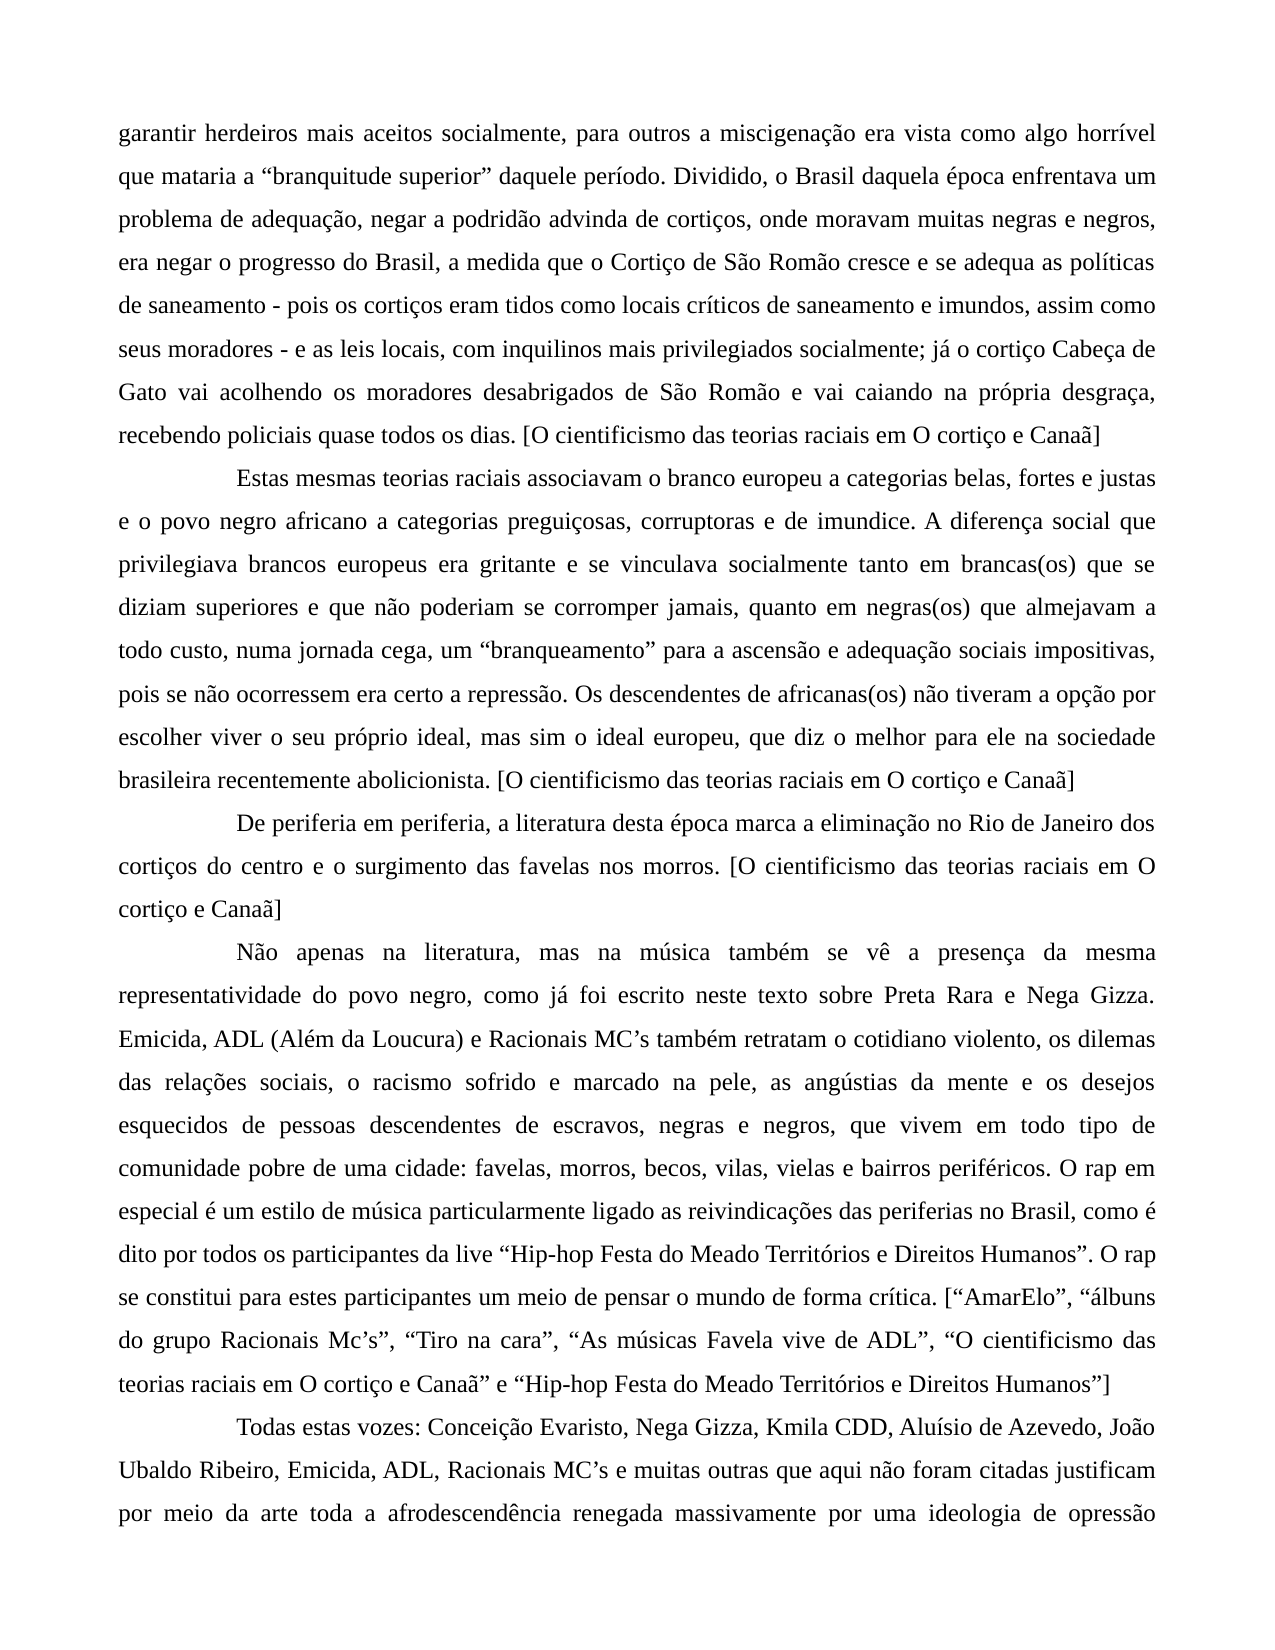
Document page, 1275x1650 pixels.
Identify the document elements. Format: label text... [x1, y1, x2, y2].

text Todas estas vozes: Conceição Evaristo, Nega Gizza, Kmila CDD, Aluísio de Azevedo, João Ubaldo Ribeiro, Emicida, ADL, Racionais MC’s e muitas outras que aqui não foram citadas justificam por meio da arte toda a afrodescendência renegada massivamente por uma ideologia de opressão [118, 1412, 1157, 1527]
text De periferia em periferia, a literatura desta época marca a eliminação no Rio de Janeiro dos cortiços do centro e o surgimento das favelas nos morros. [O cientificismo das teorias raciais em O cortiço e Canaã] [118, 808, 1157, 923]
text Estas mesmas teorias raciais associavam o branco europeu a categorias belas, fortes e justas e o povo negro africano a categorias preguiçosas, corruptoras e de imundice. A diferença social que privilegiava brancos europeus era gritante e se vinculava socialmente tanto em brancas(os) que se diziam superiores e que não poderiam se corromper jamais, quanto em negras(os) que almejavam a todo custo, numa jornada cega, um “branqueamento” para a ascensão e adequação sociais impositivas, pois se não ocorressem era certo a repressão. Os descendentes de africanas(os) não tiveram a opção por escolher viver o seu próprio ideal, mas sim o ideal europeu, que diz o melhor para ele na sociedade brasileira recentemente abolicionista. [O cientificismo das teorias raciais em O cortiço e Canaã] [118, 463, 1157, 794]
text Não apenas na literatura, mas na música também se vê a presença da mesma representatividade do povo negro, como já foi escrito neste texto sobre Preta Rara e Nega Gizza. Emicida, ADL (Além da Loucura) e Racionais MC’s também retratam o cotidiano violento, os dilemas das relações sociais, o racismo sofrido e marcado na pele, as angústias da mente e os desejos esquecidos de pessoas descendentes de escravos, negras e negros, que vivem em todo tipo de comunidade pobre de uma cidade: favelas, morros, becos, vilas, vielas e bairros periféricos. O rap em especial é um estilo de música particularmente ligado as reivindicações das periferias no Brasil, como é dito por todos os participantes da live “Hip-hop Festa do Meado Territórios e Direitos Humanos”. O rap se constitui para estes participantes um meio de pensar o mundo de forma crítica. [“AmarElo”, “álbuns do grupo Racionais Mc’s”, “Tiro na cara”, “As músicas Favela vive de ADL”, “O cientificismo das teorias raciais em O cortiço e Canaã” e “Hip-hop Festa do Meado Territórios e Direitos Humanos”] [118, 937, 1157, 1397]
text garantir herdeiros mais aceitos socialmente, para outros a miscigenação era vista como algo horrível que mataria a “branquitude superior” daquele período. Dividido, o Brasil daquela época enfrentava um problema de adequação, negar a podridão advinda de cortiços, onde moravam muitas negras e negros, era negar o progresso do Brasil, a medida que o Cortiço de São Romão cresce e se adequa as políticas de saneamento - pois os cortiços eram tidos como locais críticos de saneamento e imundos, assim como seus moradores - e as leis locais, com inquilinos mais privilegiados socialmente; já o cortiço Cabeça de Gato vai acolhendo os moradores desabrigados de São Romão e vai caiando na própria desgraça, recebendo policiais quase todos os dias. [O cientificismo das teorias raciais em O cortiço e Canaã] [118, 118, 1157, 449]
